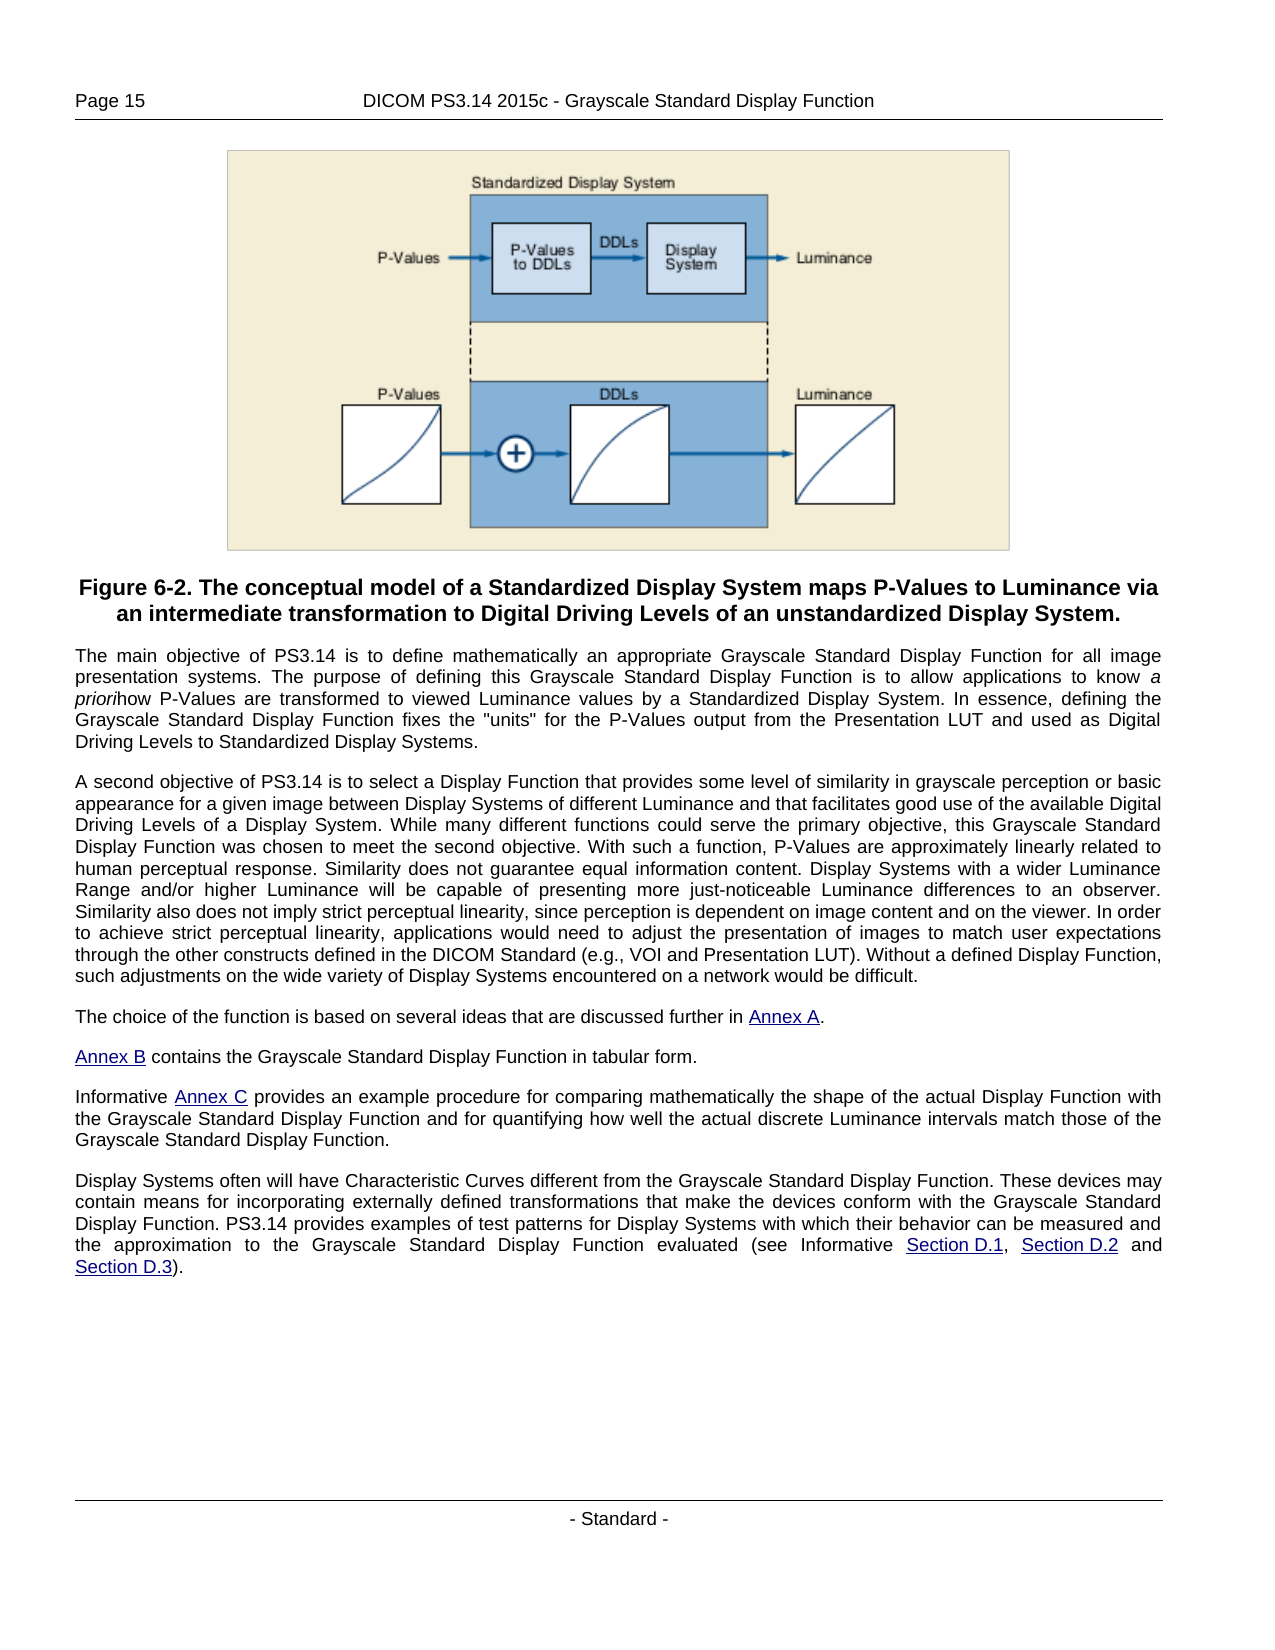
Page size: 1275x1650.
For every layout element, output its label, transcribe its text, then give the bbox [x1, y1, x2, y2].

text A second objective of PS3.14 is to select a Display Function that provides some level of similarity in grayscale perception or basic appearance for a given image between Display Systems of different Luminance and that facilitates good use of the available Digital Driving Levels of a Display System. While many different functions could serve the primary objective, this Grayscale Standard Display Function was chosen to meet the second objective. With such a function, P-Values are approximately linearly related to human perceptual response. Similarity does not guarantee equal information content. Display Systems with a wider Luminance Range and/or higher Luminance will be capable of presenting more just-noticeable Luminance differences to an observer. Similarity also does not imply strict perceptual linearity, since perception is dependent on image content and on the viewer. In order to achieve strict perceptual linearity, applications would need to adjust the presentation of images to match user expectations through the other constructs defined in the DICOM Standard (e.g., VOI and Presentation LUT). Without a defined Display Function, such adjustments on the wide variety of Display Systems encountered on a network would be difficult. [75, 771, 1162, 987]
picture [226, 150, 1011, 552]
text The choice of the function is based on several ideas that are discussed further in Annex A. [75, 1006, 1162, 1027]
text Annex B contains the Grayscale Standard Display Function in tabular form. [75, 1046, 1162, 1067]
text Display Systems often will have Characteristic Curves different from the Grayscale Standard Display Function. These devices may contain means for incorporating externally defined transformations that make the devices conform with the Grayscale Standard Display Function. PS3.14 provides examples of test patterns for Display Systems with which their behavior can be measured and the approximation to the Grayscale Standard Display Function evaluated (see Informative Section D.1, Section D.2 and Section D.3). [75, 1169, 1162, 1277]
text The main objective of PS3.14 is to define mathematically an appropriate Grayscale Standard Display Function for all image presentation systems. The purpose of defining this Grayscale Standard Display Function is to allow applications to know a priorihow P-Values are transformed to viewed Luminance values by a Standardized Display System. In essence, defining the Grayscale Standard Display Function fixes the "units" for the P-Values output from the Presentation LUT and used as Digital Driving Levels to Standardized Display Systems. [75, 644, 1162, 752]
text Figure 6-2. The conceptual model of a Standardized Display System maps P-Values to Luminance via an intermediate transformation to Digital Driving Levels of an unstandardized Display System. [75, 574, 1162, 626]
text Informative Annex C provides an example procedure for comparing mathematically the shape of the actual Display Function with the Grayscale Standard Display Function and for quantifying how well the actual discrete Luminance intervals match those of the Grayscale Standard Display Function. [75, 1086, 1162, 1151]
